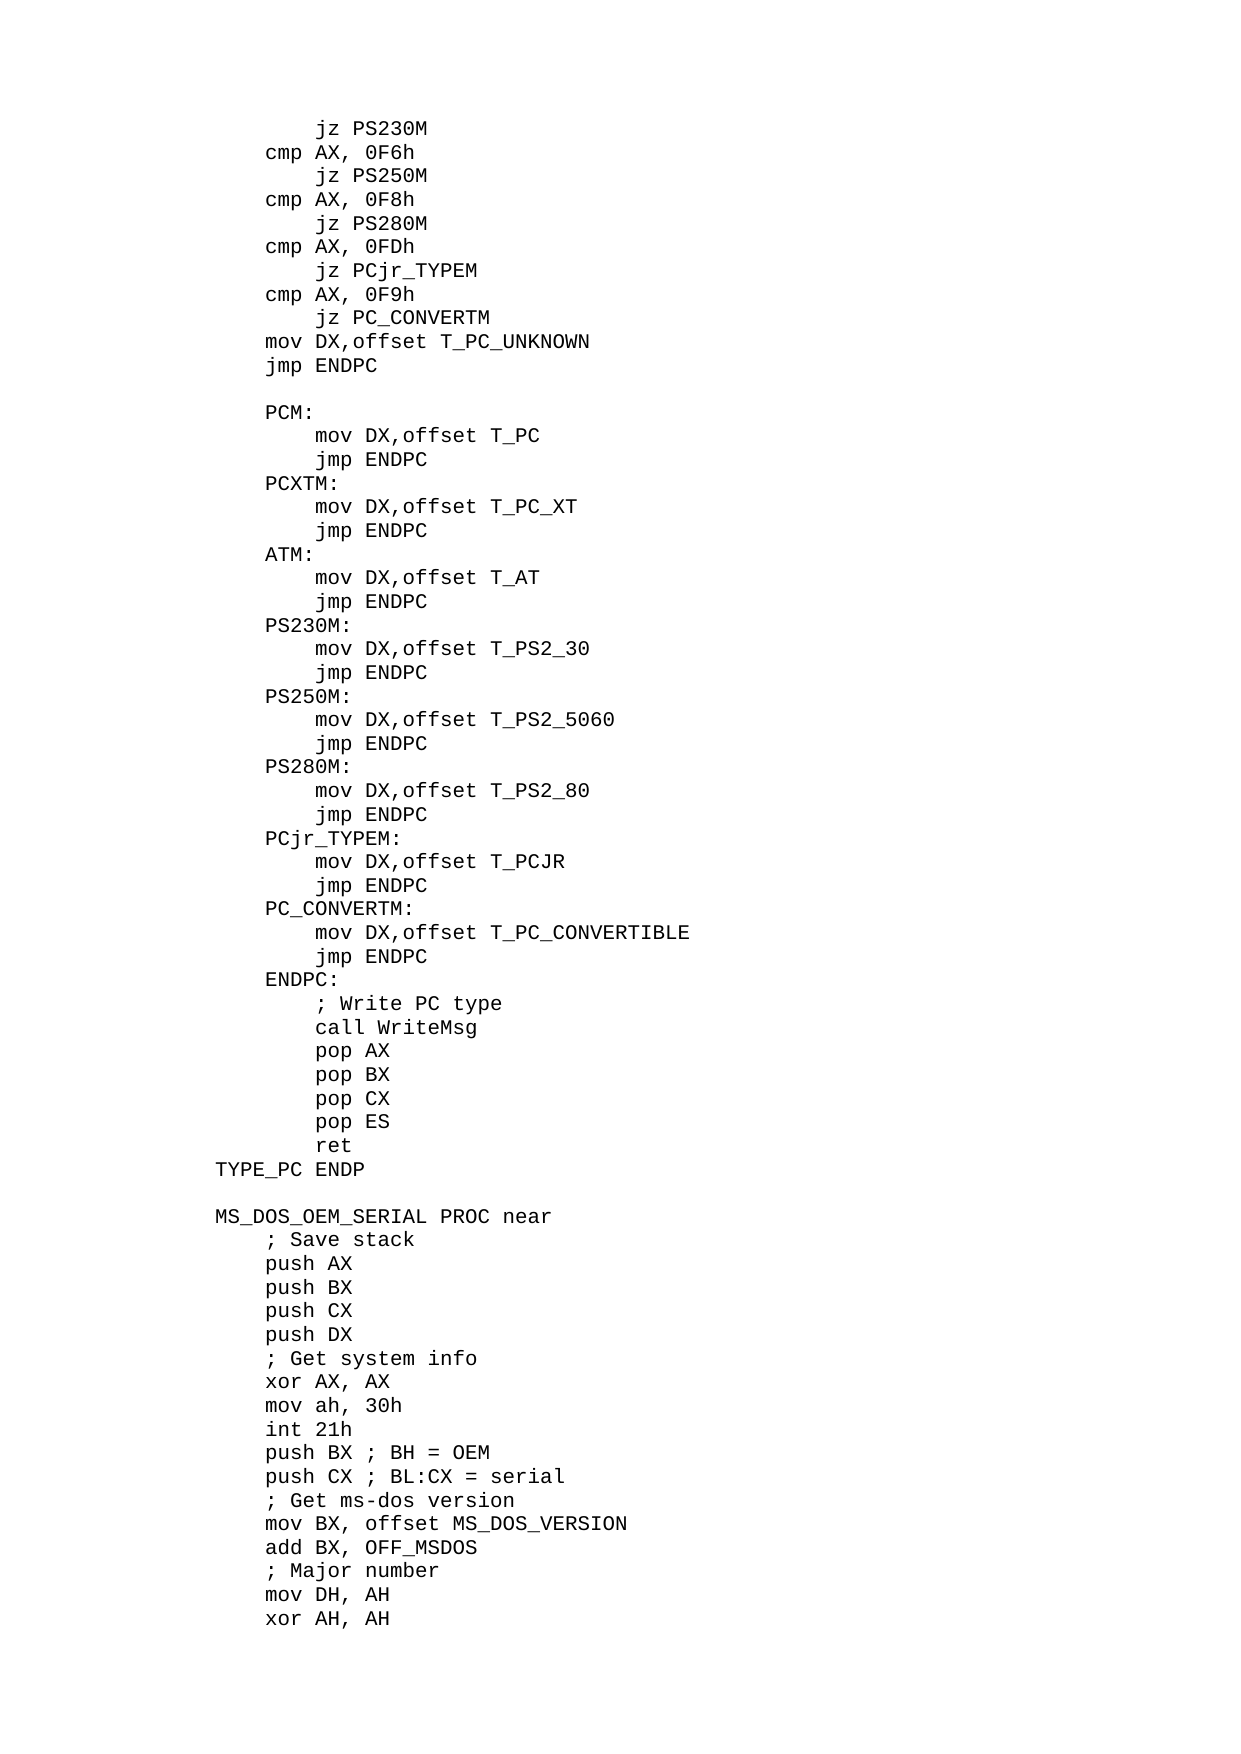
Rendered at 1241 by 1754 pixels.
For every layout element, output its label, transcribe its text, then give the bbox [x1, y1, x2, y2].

text PCjr_TYPEM: [215, 827, 1152, 851]
text add BX, OFF_MSDOS [215, 1537, 1152, 1561]
text jmp ENDPC [215, 449, 1152, 473]
text pop CX [215, 1088, 1152, 1111]
text push CX ; BL:CX = serial [215, 1466, 1152, 1489]
text ATM: [215, 544, 1152, 567]
text pop BX [215, 1064, 1152, 1088]
text int 21h [215, 1419, 1152, 1442]
text pop ES [215, 1111, 1152, 1135]
text ; Save stack [215, 1229, 1152, 1253]
text PCXTM: [215, 473, 1152, 496]
text mov DX,offset T_PC [215, 426, 1152, 449]
text PS230M: [215, 615, 1152, 638]
text PCM: [215, 402, 1152, 426]
text mov DX,offset T_PC_CONVERTIBLE [215, 922, 1152, 946]
text pop AX [215, 1040, 1152, 1064]
text push CX [215, 1300, 1152, 1324]
text jmp ENDPC [215, 520, 1152, 544]
text mov DX,offset T_AT [215, 567, 1152, 591]
text jmp ENDPC [215, 662, 1152, 686]
text jmp ENDPC [215, 875, 1152, 898]
text cmp AX, 0F6h [215, 142, 1152, 165]
text MS_DOS_OEM_SERIAL PROC near [215, 1206, 1152, 1229]
text push BX ; BH = OEM [215, 1442, 1152, 1466]
text mov ah, 30h [215, 1395, 1152, 1419]
text ret [215, 1135, 1152, 1158]
text TYPE_PC ENDP [215, 1158, 1152, 1182]
text xor AX, AX [215, 1371, 1152, 1395]
text mov DX,offset T_PCJR [215, 851, 1152, 875]
text jz PS280M [215, 213, 1152, 236]
text ; Get system info [215, 1348, 1152, 1371]
text jmp ENDPC [215, 354, 1152, 378]
text mov DX,offset T_PC_XT [215, 496, 1152, 520]
text mov DX,offset T_PC_UNKNOWN [215, 331, 1152, 354]
text mov DX,offset T_PS2_5060 [215, 709, 1152, 733]
text mov DX,offset T_PS2_80 [215, 780, 1152, 804]
text cmp AX, 0F9h [215, 284, 1152, 307]
text call WriteMsg [215, 1017, 1152, 1040]
text ; Write PC type [215, 993, 1152, 1017]
text mov DX,offset T_PS2_30 [215, 638, 1152, 662]
text ENDPC: [215, 969, 1152, 993]
text ; Get ms-dos version [215, 1489, 1152, 1513]
text mov DH, AH [215, 1584, 1152, 1608]
text xor AH, AH [215, 1608, 1152, 1631]
text jmp ENDPC [215, 591, 1152, 615]
text cmp AX, 0F8h [215, 189, 1152, 213]
text PS250M: [215, 686, 1152, 709]
text jmp ENDPC [215, 946, 1152, 969]
text ; Major number [215, 1561, 1152, 1584]
text jmp ENDPC [215, 804, 1152, 827]
text push BX [215, 1277, 1152, 1300]
text PC_CONVERTM: [215, 898, 1152, 922]
text PS280M: [215, 757, 1152, 780]
text push AX [215, 1253, 1152, 1277]
text jmp ENDPC [215, 733, 1152, 757]
text jz PS250M [215, 165, 1152, 189]
text jz PS230M [215, 118, 1152, 142]
text jz PCjr_TYPEM [215, 260, 1152, 284]
text push DX [215, 1324, 1152, 1348]
text cmp AX, 0FDh [215, 236, 1152, 260]
text jz PC_CONVERTM [215, 307, 1152, 331]
text mov BX, offset MS_DOS_VERSION [215, 1513, 1152, 1537]
